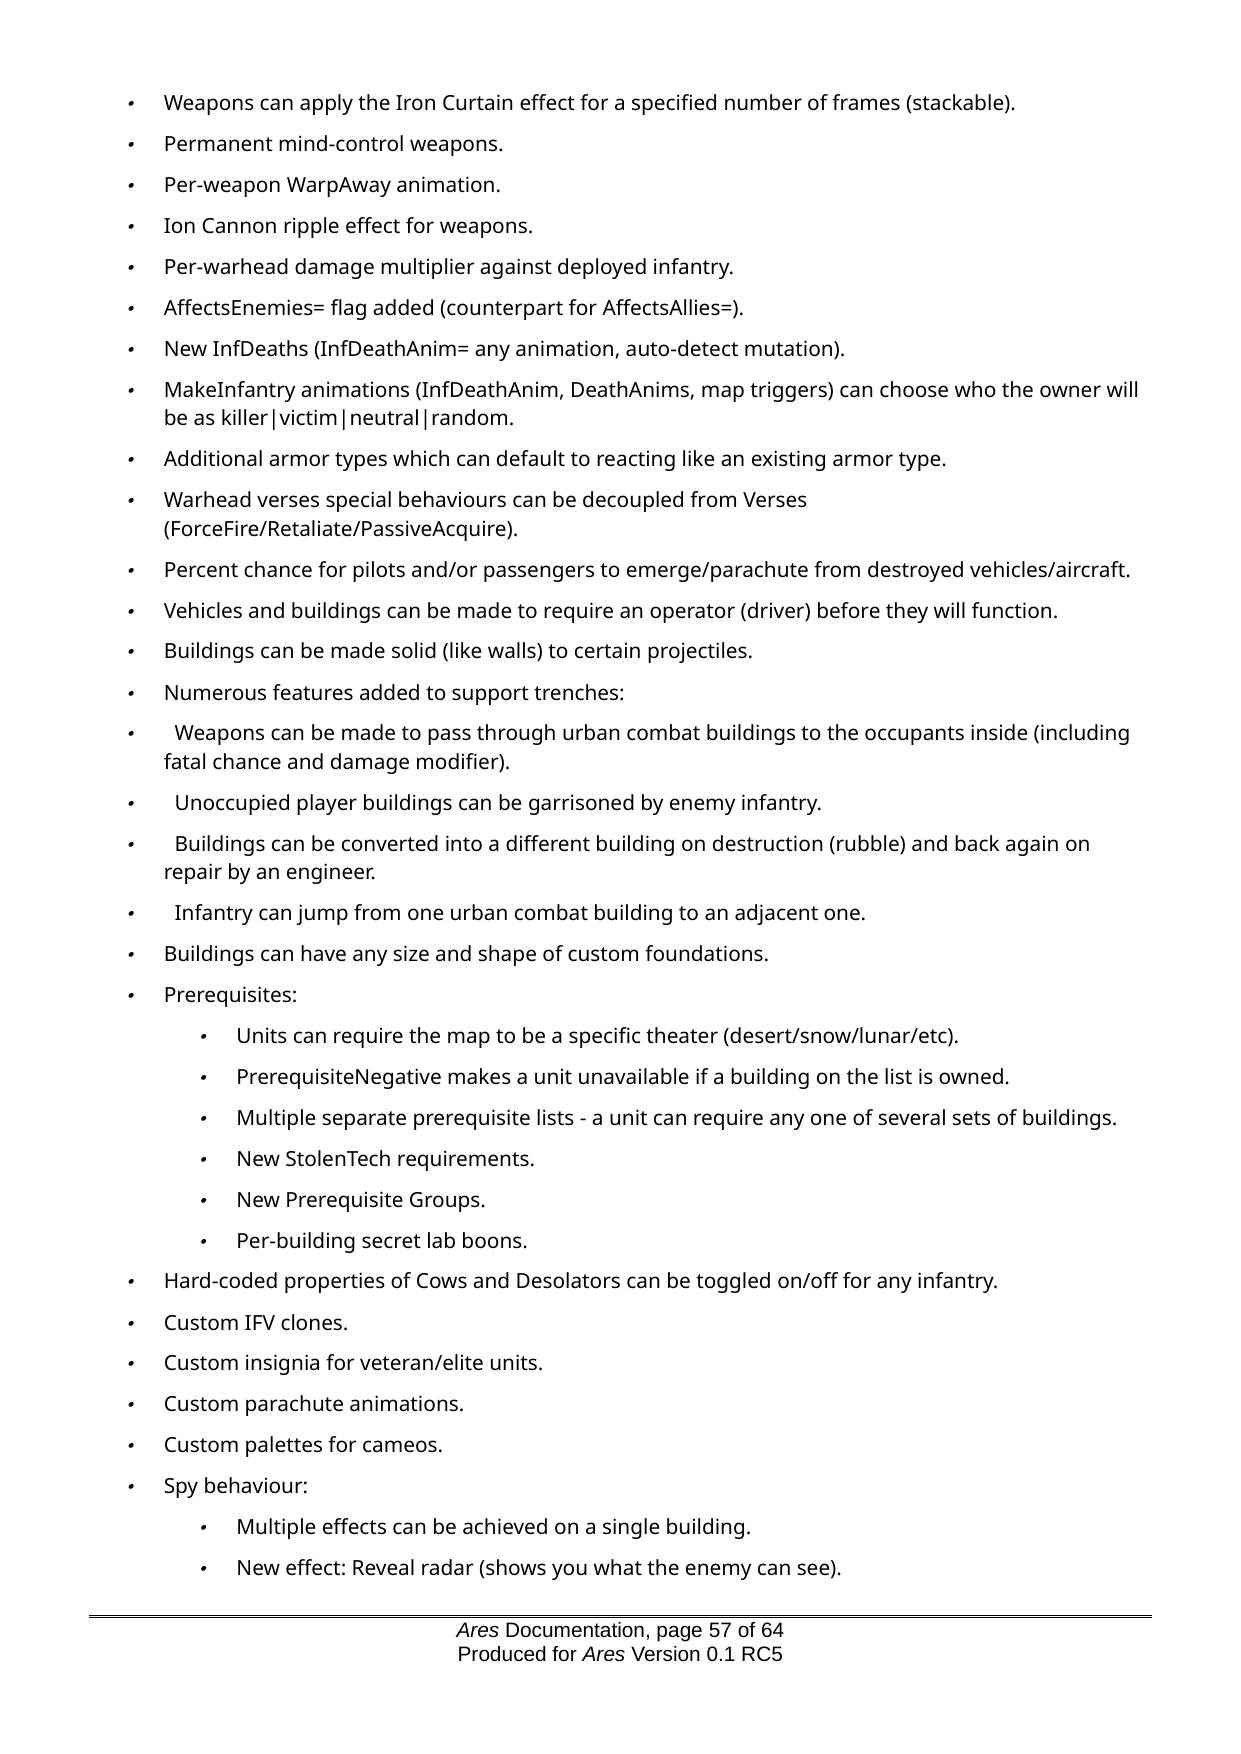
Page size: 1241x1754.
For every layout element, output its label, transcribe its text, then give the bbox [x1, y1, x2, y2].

list New InfDeaths (InfDeathAnim= any animation, auto-detect mutation). [126, 334, 1152, 363]
list Multiple separate prerequisite lists - a unit can require any one of several sets of buildings. [199, 1103, 1152, 1131]
list New StolenTech requirements. [199, 1144, 1152, 1172]
list Buildings can be made solid (like walls) to certain projectiles. [126, 637, 1152, 665]
list Vehicles and buildings can be made to require an operator (driver) before they will function. [126, 596, 1152, 624]
list PrerequisiteNegative makes a unit unavailable if a building on the list is owned. [199, 1062, 1152, 1090]
list MakeInfantry animations (InfDeathAnim, DeathAnims, map triggers) can choose who the owner will be as killer|victim|neutral|random. [126, 375, 1152, 432]
list Custom insignia for veteran/elite units. [126, 1348, 1152, 1377]
list Per-weapon WarpAway animation. [126, 170, 1152, 199]
list Numerous features added to support trenches: [126, 678, 1152, 706]
list Permanent mind-control weapons. [126, 129, 1152, 158]
list Per-building secret lab boons. [199, 1226, 1152, 1254]
list Buildings can be converted into a different building on destruction (rubble) and back again on repair by an engineer. [126, 829, 1152, 886]
list Additional armor types which can default to reacting like an existing armor type. [126, 444, 1152, 473]
list New Prerequisite Groups. [199, 1185, 1152, 1213]
list Unoccupied player buildings can be garrisoned by enemy infantry. [126, 788, 1152, 816]
list Per-warhead damage multiplier against deployed infantry. [126, 252, 1152, 281]
list Percent chance for pilots and/or passengers to emerge/parachute from destroyed vehicles/aircraft. [126, 555, 1152, 583]
list Custom palettes for cameos. [126, 1430, 1152, 1459]
list Units can require the map to be a specific theater (desert/snow/lunar/etc). [199, 1021, 1152, 1049]
list Weapons can be made to pass through urban combat buildings to the occupants inside (including fatal chance and damage modifier). [126, 718, 1152, 775]
list Multiple effects can be achieved on a single building. [199, 1512, 1152, 1541]
list Ion Cannon ripple effect for weapons. [126, 211, 1152, 240]
list New effect: Reveal radar (shows you what the enemy can see). [199, 1553, 1152, 1582]
list Custom IFV clones. [126, 1308, 1152, 1336]
list Buildings can have any size and shape of custom foundations. [126, 939, 1152, 968]
list Warhead verses special behaviours can be decoupled from Verses (ForceFire/Retaliate/PassiveAcquire). [126, 485, 1152, 542]
list Spy behaviour: [126, 1471, 1152, 1500]
list Hard-coded properties of Cows and Desolators can be toggled on/off for any infantry. [126, 1267, 1152, 1295]
list Prerequisites: [126, 980, 1152, 1008]
list Infantry can jump from one urban combat building to an adjacent one. [126, 898, 1152, 927]
list Weapons can apply the Iron Curtain effect for a specified number of frames (stackable). [126, 88, 1152, 117]
list Custom parachute animations. [126, 1389, 1152, 1418]
list AffectsEnemies= flag added (counterpart for AffectsAllies=). [126, 293, 1152, 322]
